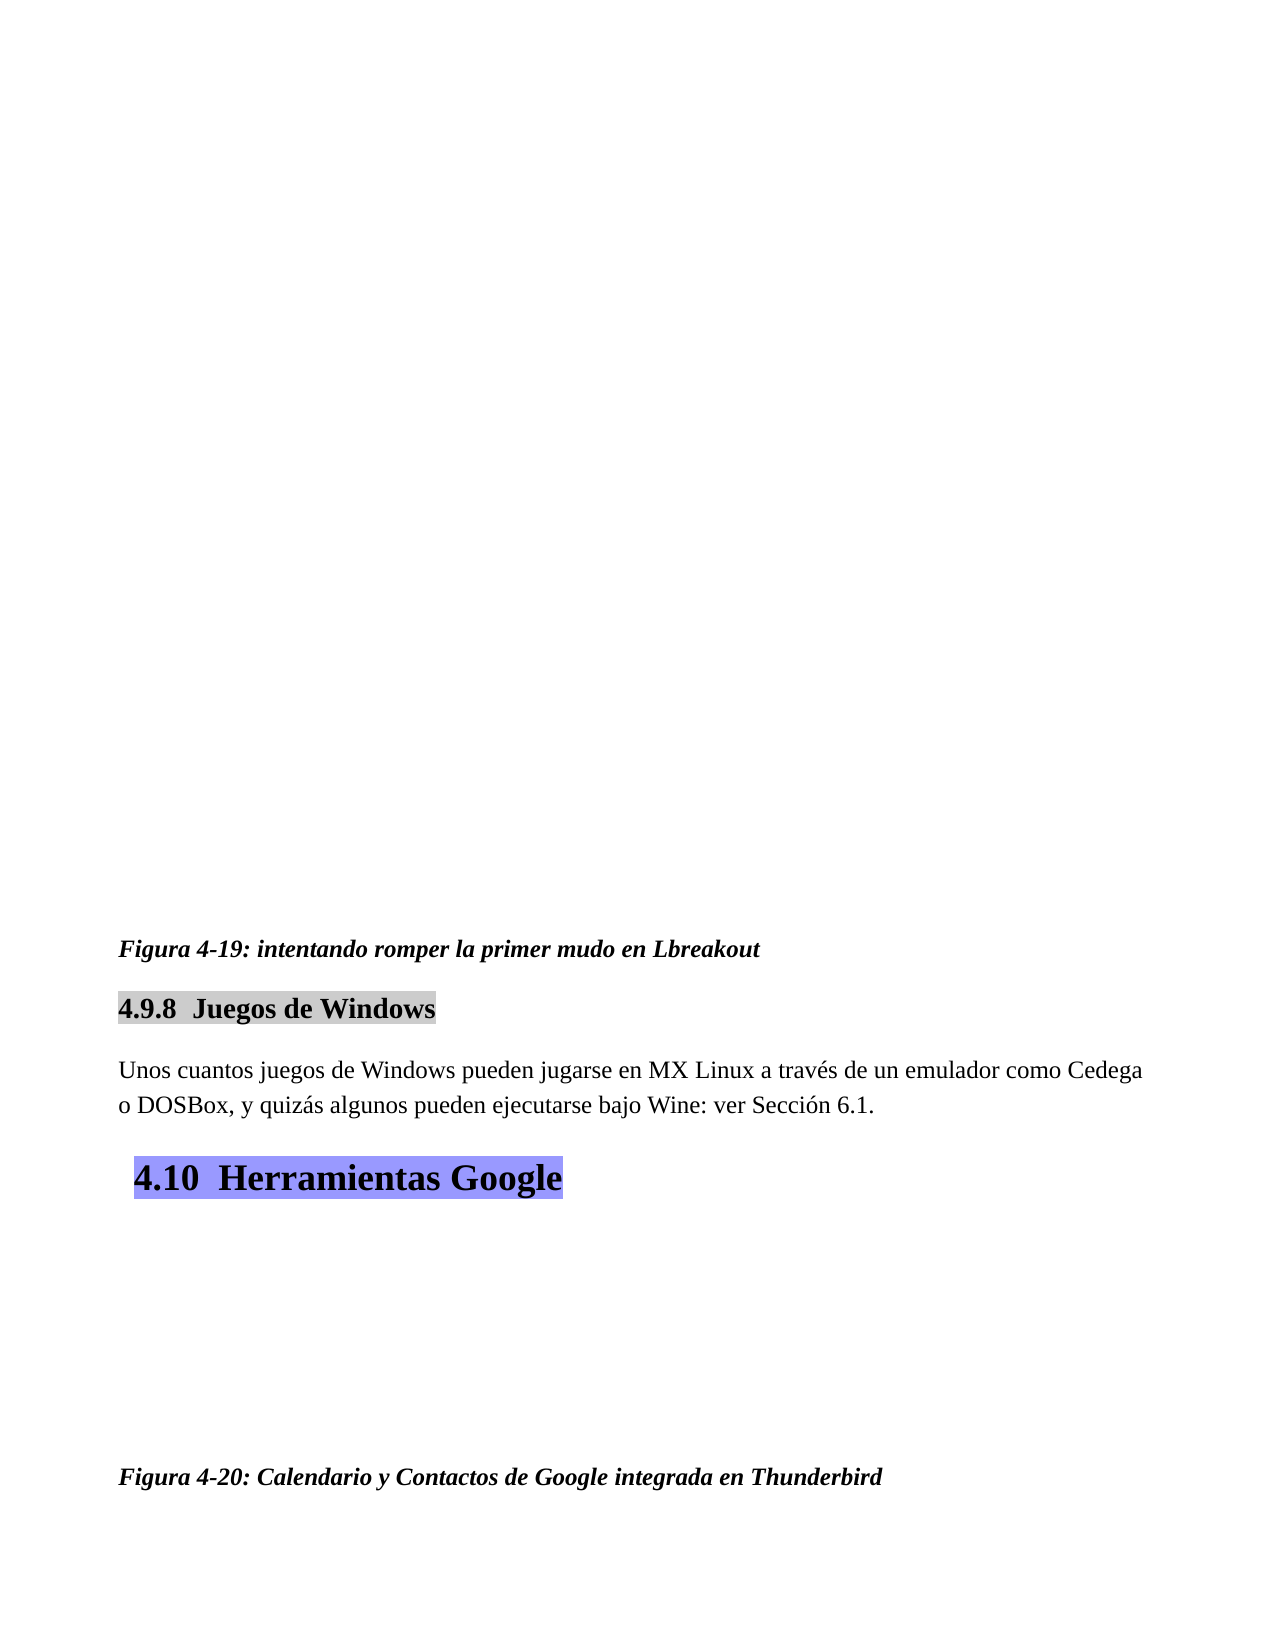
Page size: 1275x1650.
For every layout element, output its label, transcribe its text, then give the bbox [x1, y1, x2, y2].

text Unos cuantos juegos de Windows pueden jugarse en MX Linux a través de un emulador como Cedega o DOSBox, y quizás algunos pueden ejecutarse bajo Wine: ver Sección 6.1. [118, 1056, 1157, 1119]
subtitle 4.9.8 Juegos de Windows [436, 991, 1157, 1024]
text Figura 4-20: Calendario y Contactos de Google integrada en Thunderbird [118, 1462, 1157, 1490]
subtitle 4.10 Herramientas Google [563, 1156, 1141, 1199]
text Figura 4-19: intentando romper la primer mudo en Lbreakout [118, 934, 1157, 963]
